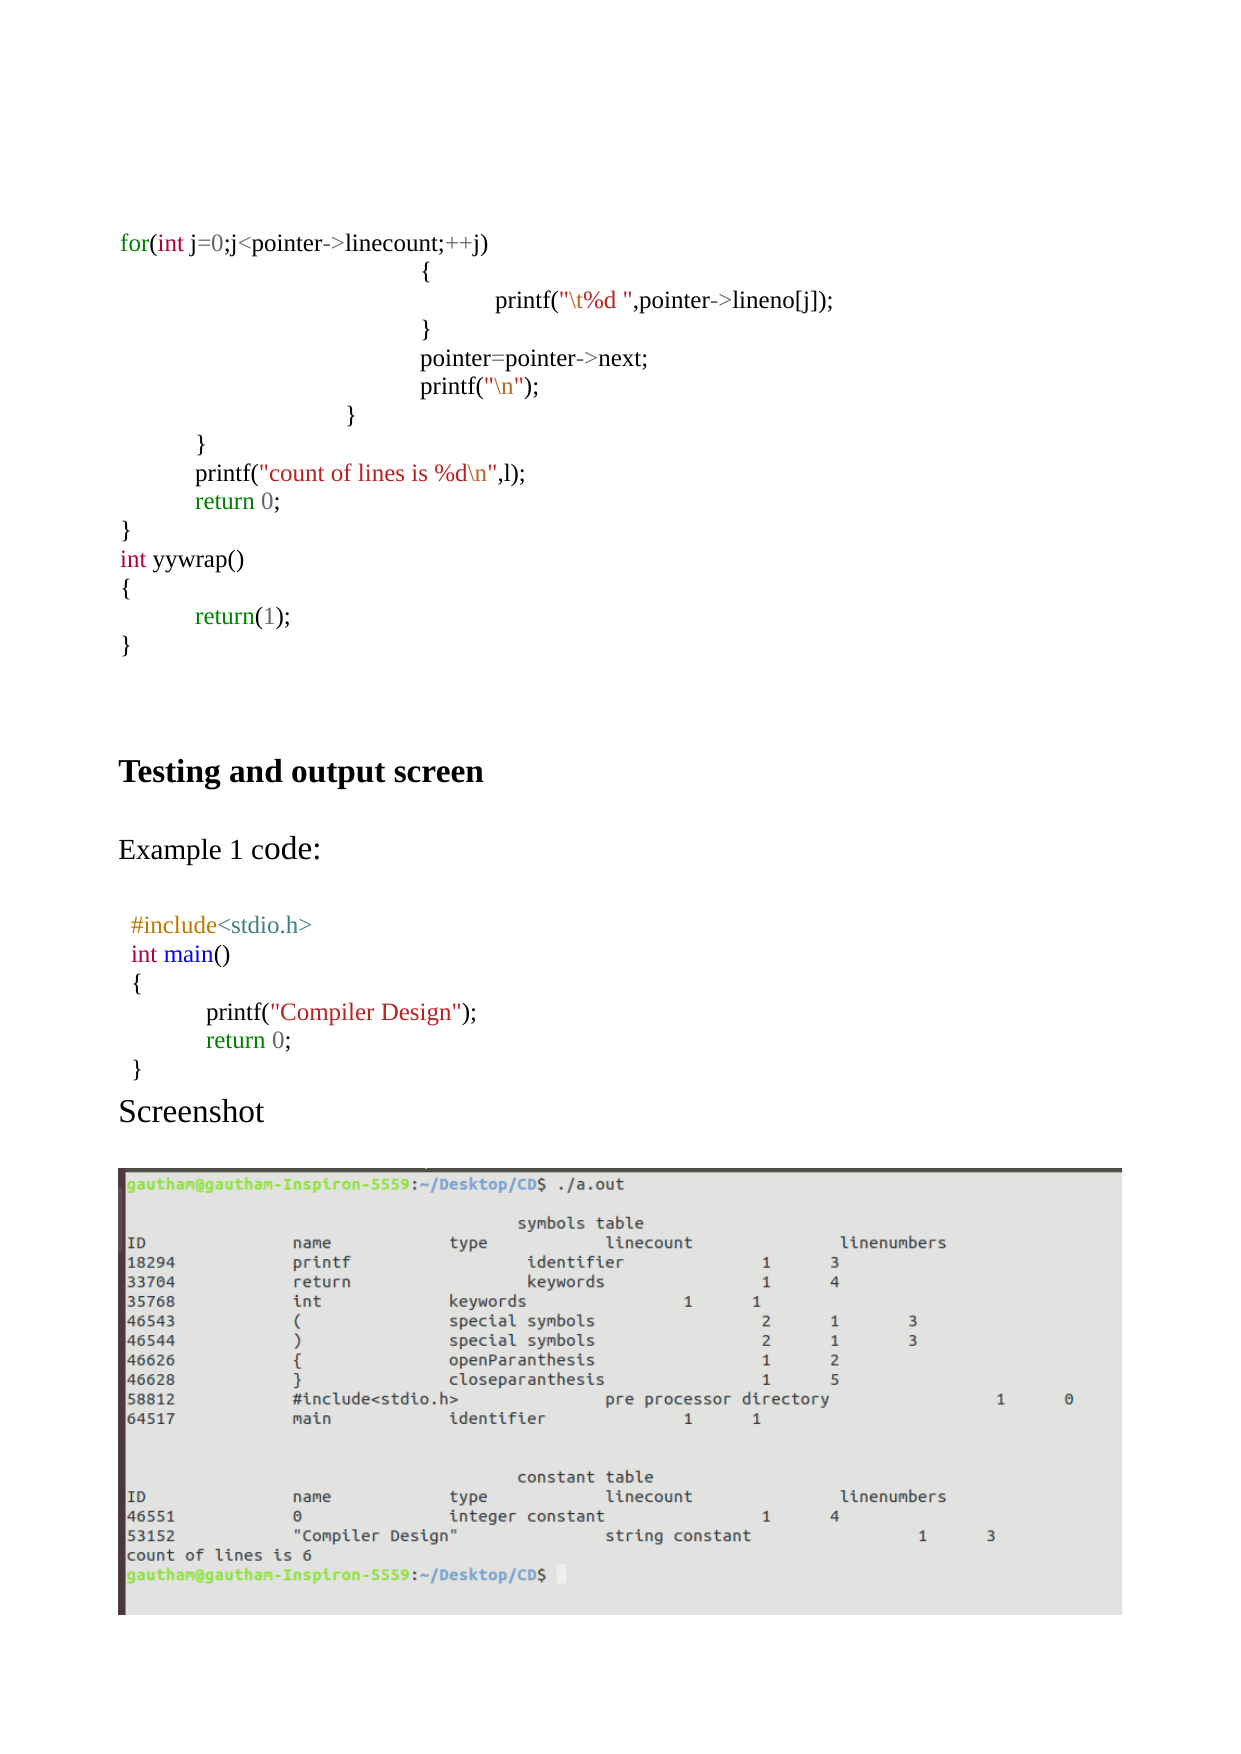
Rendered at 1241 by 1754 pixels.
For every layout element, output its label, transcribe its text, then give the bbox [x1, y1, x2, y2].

text Example 1 code: [118, 828, 1122, 866]
picture [118, 1168, 1123, 1615]
text Screenshot [118, 1092, 1122, 1130]
text Testing and output screen [118, 751, 1122, 790]
